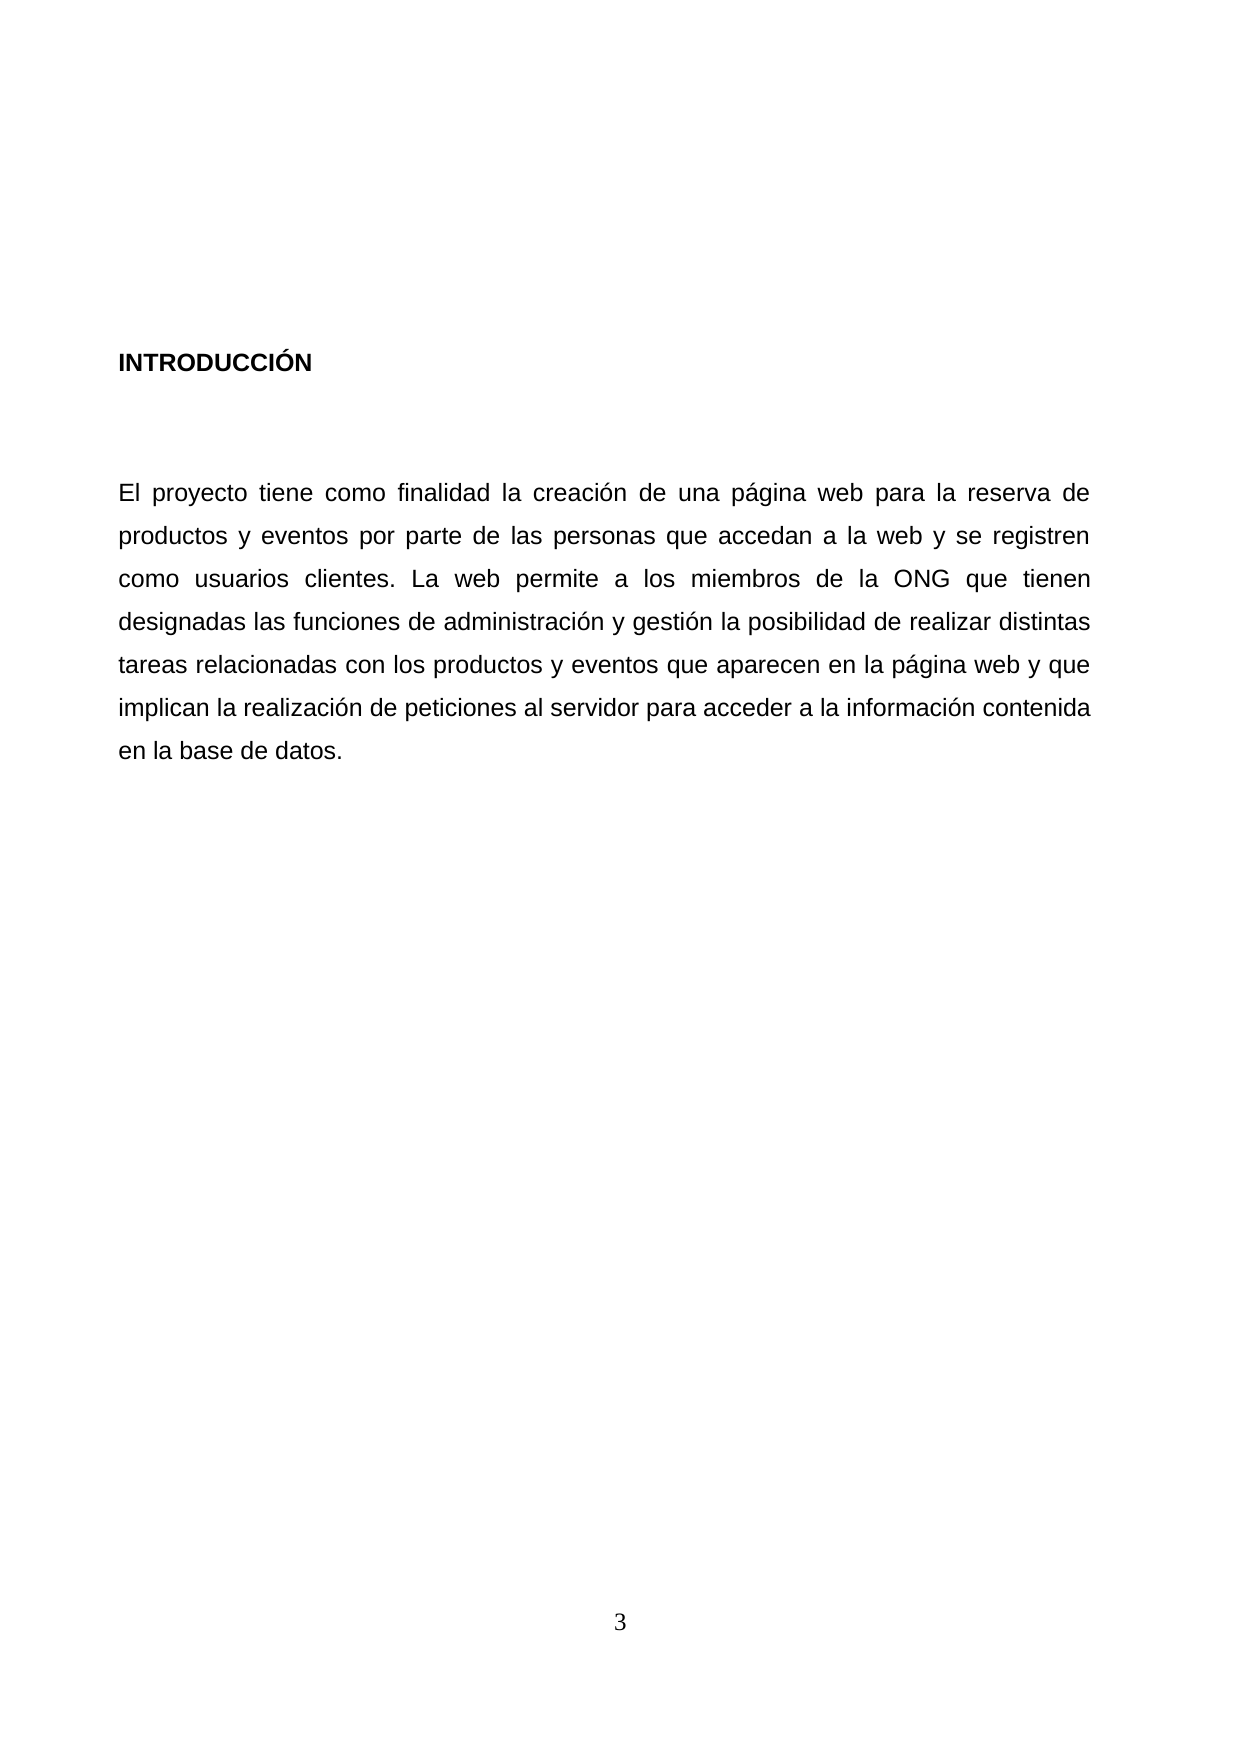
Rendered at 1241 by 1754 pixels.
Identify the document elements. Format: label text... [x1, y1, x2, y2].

text El proyecto tiene como finalidad la creación de una página web para la reserva de productos y eventos por parte de las personas que accedan a la web y se registren como usuarios clientes. La web permite a los miembros de la ONG que tienen designadas las funciones de administración y gestión la posibilidad de realizar distintas tareas relacionadas con los productos y eventos que aparecen en la página web y que implican la realización de peticiones al servidor para acceder a la información contenida en la base de datos. [118, 477, 1093, 765]
text INTRODUCCIÓN [118, 348, 1093, 377]
